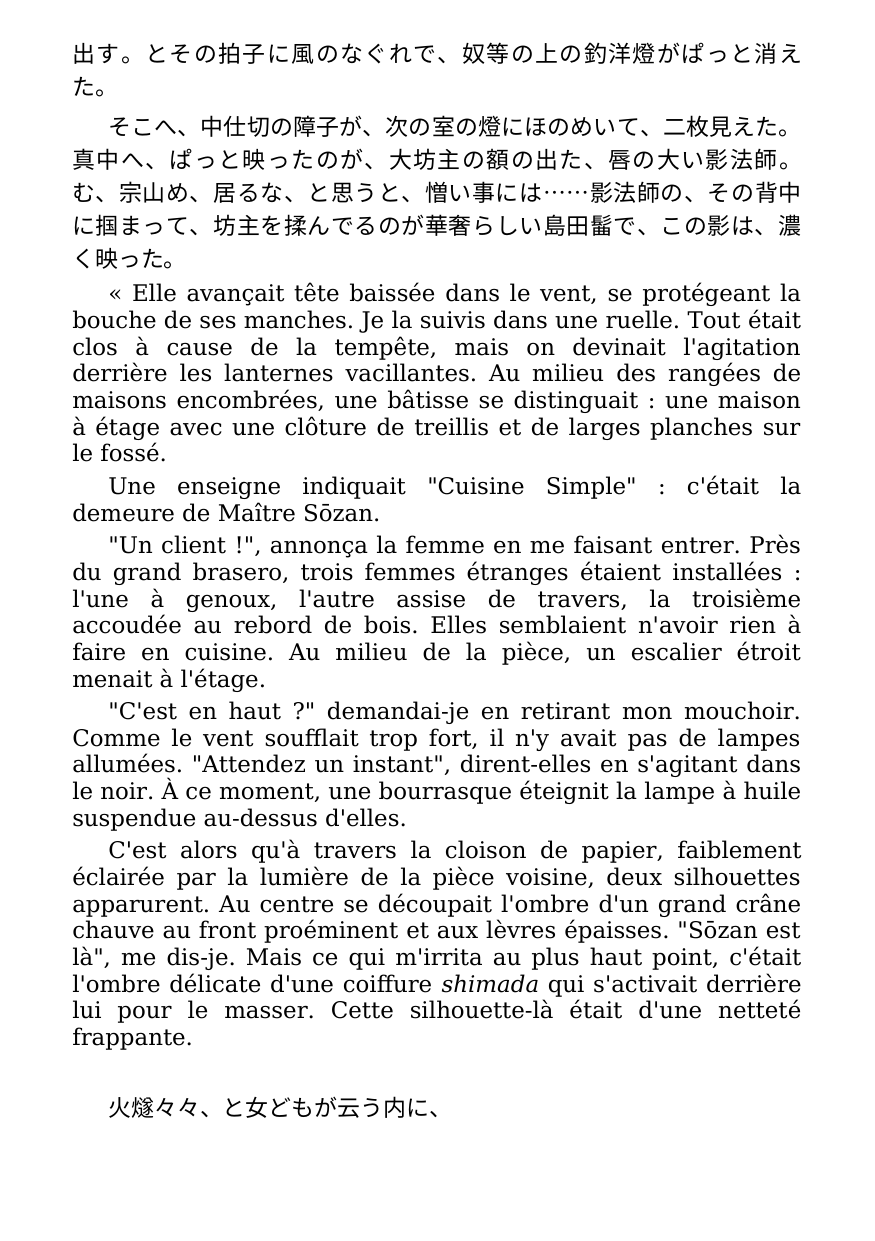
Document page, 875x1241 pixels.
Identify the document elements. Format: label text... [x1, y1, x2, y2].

text 出す。とその拍子に風のなぐれで、奴等の上の釣洋燈がぱっと消えた。 [72, 36, 802, 102]
text そこへ、中仕切の障子が、次の室の燈にほのめいて、二枚見えた。真中へ、ぱっと映ったのが、大坊主の額の出た、唇の大い影法師。む、宗山め、居るな、と思うと、憎い事には……影法師の、その背中に掴まって、坊主を揉んでるのが華奢らしい島田髷で、この影は、濃く映った。 [72, 108, 802, 274]
text "C'est en haut ?" demandai-je en retirant mon mouchoir. Comme le vent soufflait trop fort, il n'y avait pas de lampes allumées. "Attendez un instant", dirent-elles en s'agitant dans le noir. À ce moment, une bourrasque éteignit la lampe à huile suspendue au-dessus d'elles. [72, 698, 802, 832]
text "Un client !", annonça la femme en me faisant entrer. Près du grand brasero, trois femmes étranges étaient installées : l'une à genoux, l'autre assise de travers, la troisième accoudée au rebord de bois. Elles semblaient n'avoir rien à faire en cuisine. Au milieu de la pièce, un escalier étroit menait à l'étage. [72, 532, 802, 692]
text C'est alors qu'à travers la cloison de papier, faiblement éclairée par la lumière de la pièce voisine, deux silhouettes apparurent. Au centre se découpait l'ombre d'un grand crâne chauve au front proéminent et aux lèvres épaisses. "Sōzan est là", me dis-je. Mais ce qui m'irrita au plus haut point, c'était l'ombre délicate d'une coiffure shimada qui s'activait derrière lui pour le masser. Cette silhouette-là était d'une netteté frappante. [72, 838, 802, 1051]
text Une enseigne indiquait "Cuisine Simple" : c'était la demeure de Maître Sōzan. [72, 473, 802, 526]
text « Elle avançait tête baissée dans le vent, se protégeant la bouche de ses manches. Je la suivis dans une ruelle. Tout était clos à cause de la tempête, mais on devinait l'agitation derrière les lanternes vacillantes. Au milieu des rangées de maisons encombrées, une bâtisse se distinguait : une maison à étage avec une clôture de treillis et de larges planches sur le fossé. [72, 281, 802, 467]
text 火燧々々、と女どもが云う内に、 [72, 1089, 802, 1123]
